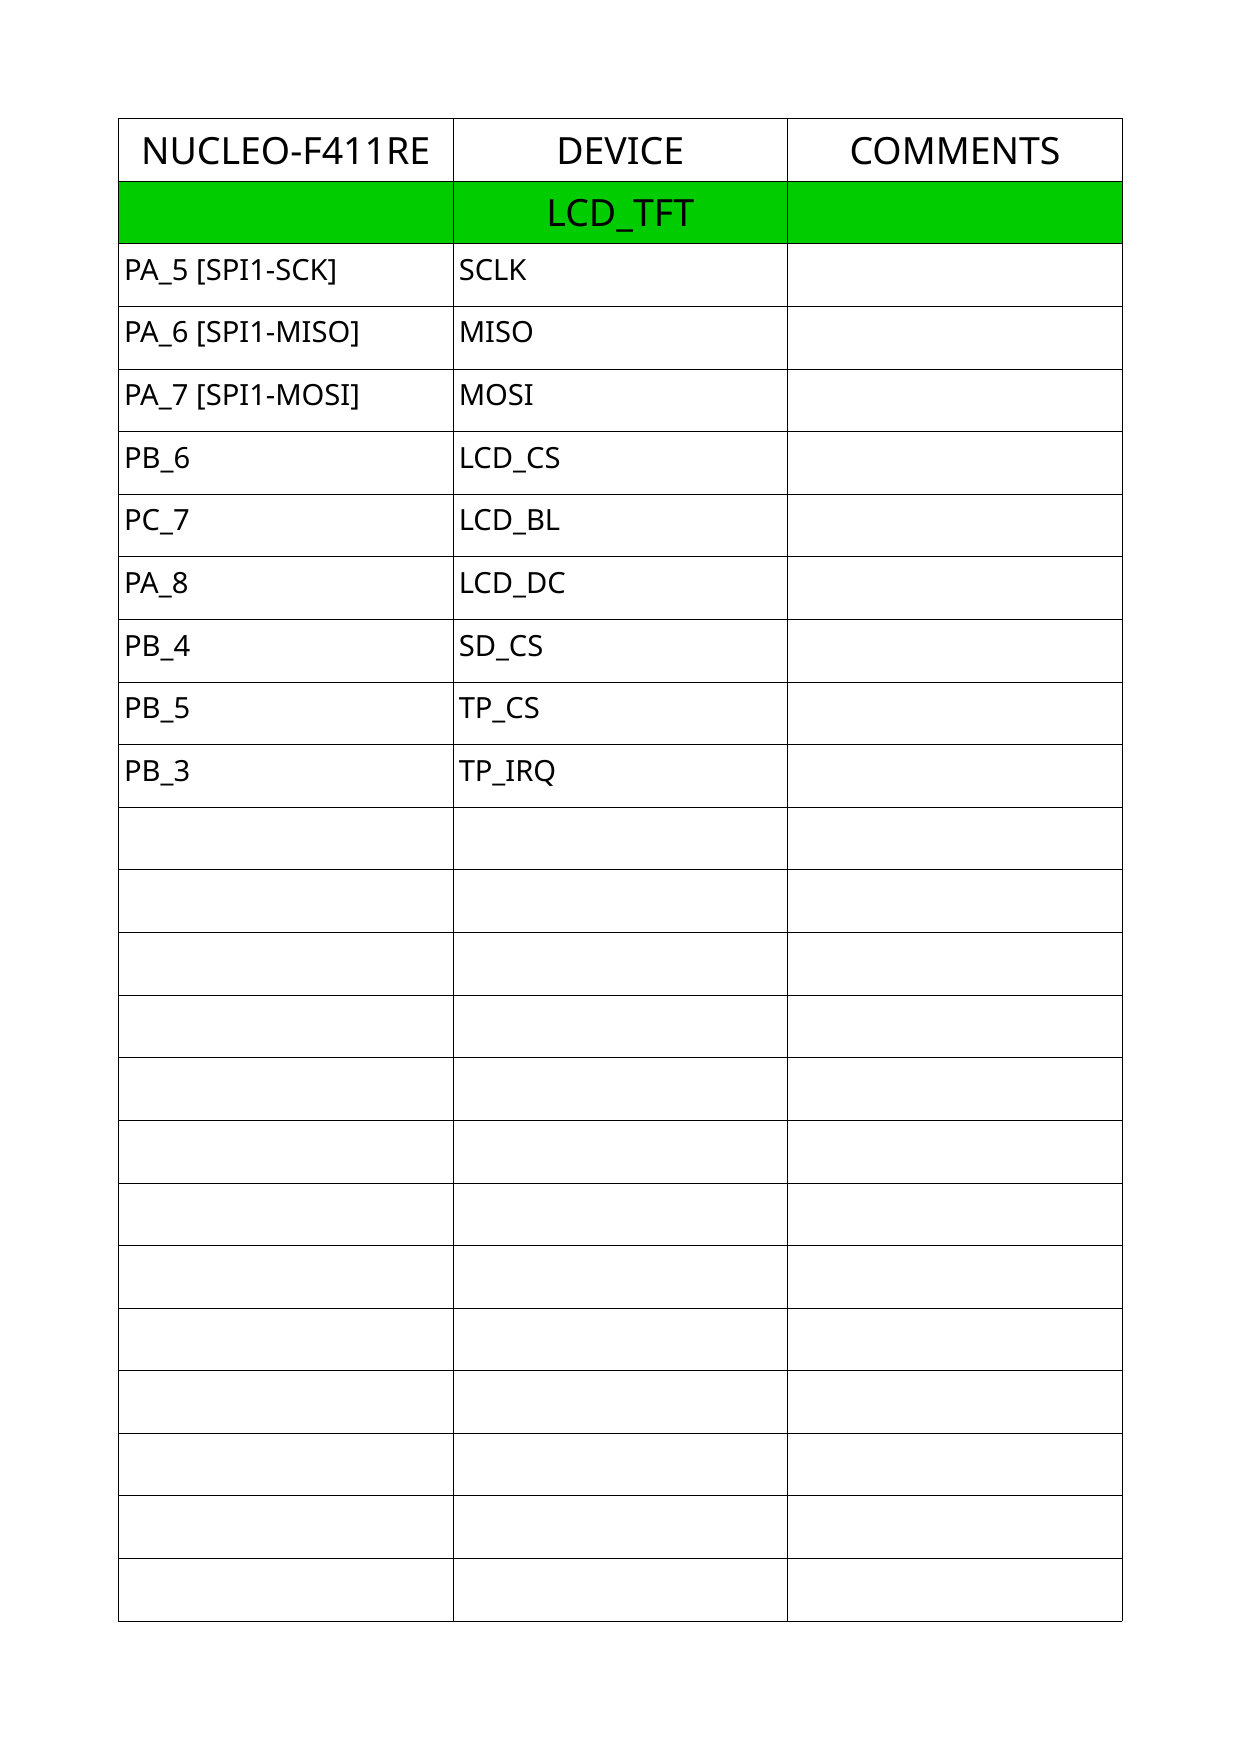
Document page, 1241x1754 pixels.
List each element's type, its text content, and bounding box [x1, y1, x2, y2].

table_cell [119, 1496, 453, 1558]
table_cell [454, 808, 787, 869]
table_cell [788, 495, 1122, 556]
table_cell MISO [454, 307, 787, 368]
table_cell PA_8 [119, 557, 453, 619]
table_cell [788, 1496, 1122, 1558]
table_cell LCD_DC [454, 557, 787, 619]
table_cell MOSI [454, 370, 787, 431]
table_cell [454, 870, 787, 932]
table_cell TP_IRQ [454, 745, 787, 807]
table_cell [788, 620, 1122, 682]
table_cell PB_5 [119, 683, 453, 744]
table_cell PB_4 [119, 620, 453, 682]
table_cell [119, 1121, 453, 1182]
table_cell [119, 1246, 453, 1308]
table_cell LCD_TFT [454, 182, 787, 243]
table_cell [454, 1246, 787, 1308]
table_cell PA_6 [SPI1-MISO] [119, 307, 453, 368]
table_cell [788, 1058, 1122, 1120]
table_cell SCLK [454, 244, 787, 306]
table_cell [788, 557, 1122, 619]
table_cell [454, 1434, 787, 1495]
table_cell [788, 1184, 1122, 1245]
table_cell [454, 1371, 787, 1433]
table_cell [788, 683, 1122, 744]
table_cell [788, 1246, 1122, 1308]
table_cell [119, 996, 453, 1057]
table_cell [454, 996, 787, 1057]
table_cell [788, 244, 1122, 306]
table_cell [454, 1121, 787, 1182]
table_cell [119, 1309, 453, 1370]
table_cell PB_6 [119, 432, 453, 494]
table_header DEVICE [454, 119, 787, 181]
table_cell [119, 1559, 453, 1621]
table_cell [454, 1309, 787, 1370]
table_cell [788, 1559, 1122, 1621]
table_cell [788, 745, 1122, 807]
table_cell PA_7 [SPI1-MOSI] [119, 370, 453, 431]
table_cell PB_3 [119, 745, 453, 807]
table_cell [454, 1496, 787, 1558]
table_cell [454, 1058, 787, 1120]
table_cell [788, 1121, 1122, 1182]
table_cell [119, 1434, 453, 1495]
table_cell [788, 432, 1122, 494]
table_cell [788, 1371, 1122, 1433]
table_cell SD_CS [454, 620, 787, 682]
table_cell [788, 307, 1122, 368]
table_cell [788, 370, 1122, 431]
table_cell TP_CS [454, 683, 787, 744]
table_cell [788, 1434, 1122, 1495]
table_cell [119, 933, 453, 994]
table_cell [788, 1309, 1122, 1370]
table_cell [788, 933, 1122, 994]
table_cell [454, 1559, 787, 1621]
table_cell [788, 808, 1122, 869]
table_cell [119, 1184, 453, 1245]
table_cell [454, 933, 787, 994]
table_header NUCLEO-F411RE [119, 119, 453, 181]
table_cell LCD_BL [454, 495, 787, 556]
table_cell LCD_CS [454, 432, 787, 494]
table_cell [788, 182, 1122, 243]
table_cell [119, 1371, 453, 1433]
table_header COMMENTS [788, 119, 1122, 181]
table_cell PC_7 [119, 495, 453, 556]
table_cell [454, 1184, 787, 1245]
table_cell [119, 1058, 453, 1120]
table_cell [788, 996, 1122, 1057]
table_cell [119, 808, 453, 869]
table_cell [119, 182, 453, 243]
table_cell [119, 870, 453, 932]
table_cell [788, 870, 1122, 932]
table_cell PA_5 [SPI1-SCK] [119, 244, 453, 306]
